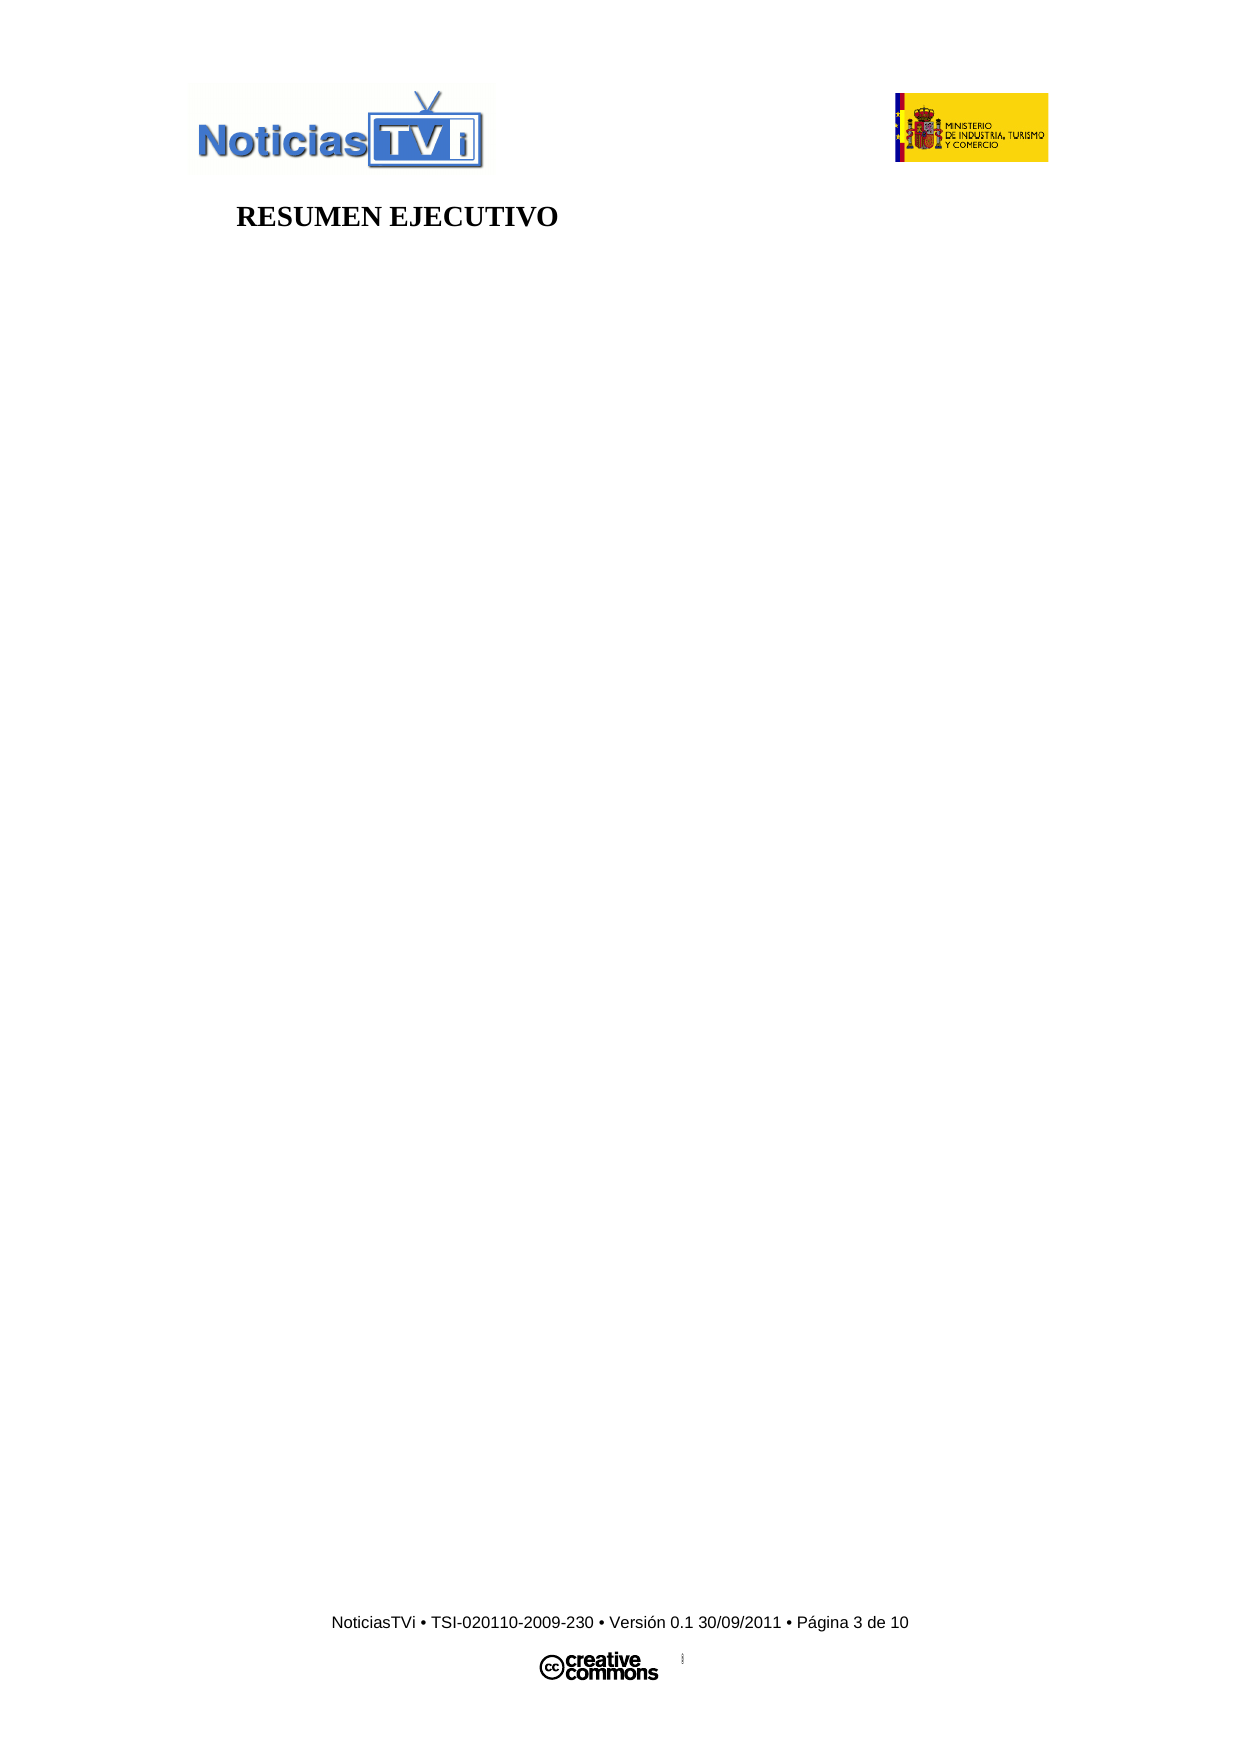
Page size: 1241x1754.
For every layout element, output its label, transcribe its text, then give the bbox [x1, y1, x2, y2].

picture [187, 83, 496, 175]
picture [895, 93, 1049, 162]
subtitle RESUMEN EJECUTIVO [177, 201, 1063, 233]
